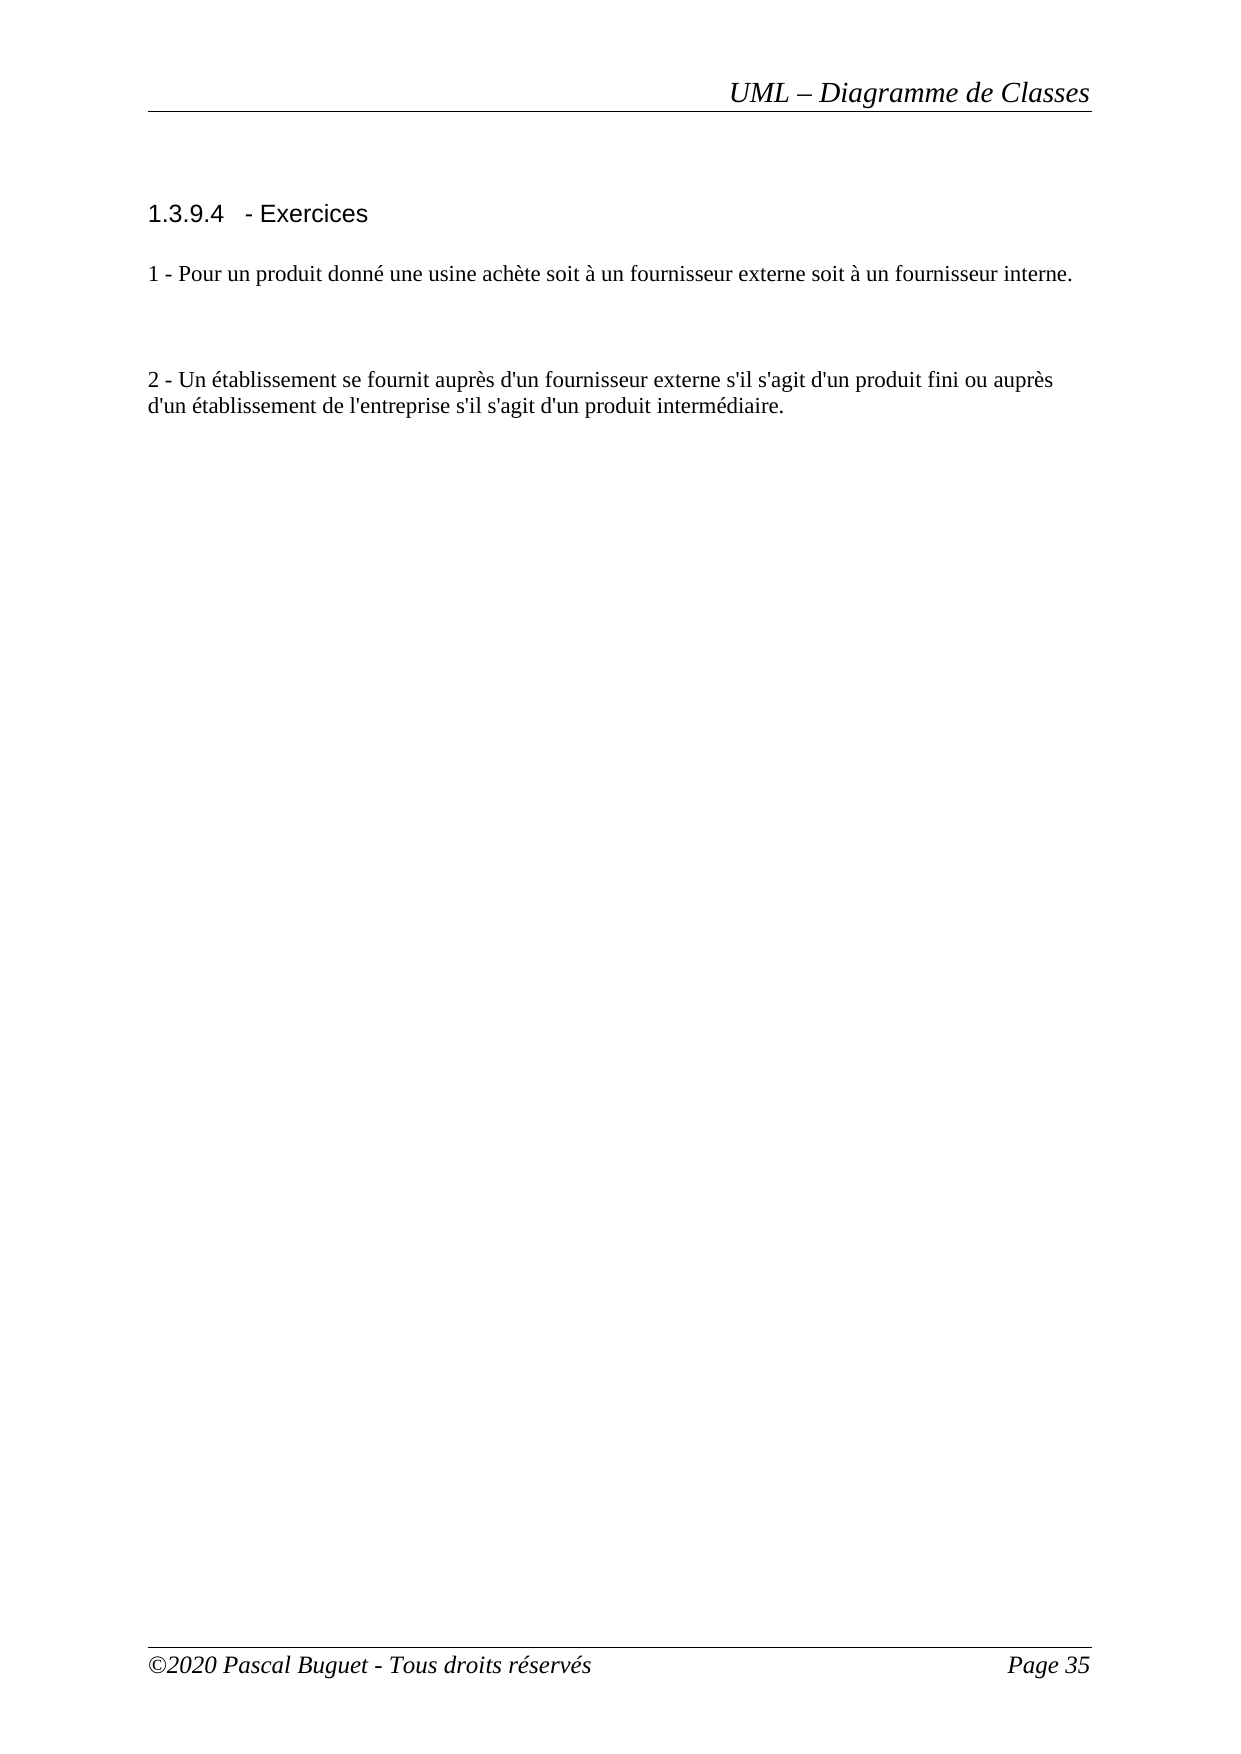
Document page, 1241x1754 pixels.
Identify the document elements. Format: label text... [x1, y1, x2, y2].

subtitle - Exercices [148, 199, 1092, 228]
text 1 - Pour un produit donné une usine achète soit à un fournisseur externe soit à un fournisseur interne. [148, 260, 1092, 287]
text 2 - Un établissement se fournit auprès d'un fournisseur externe s'il s'agit d'un produit fini ou auprès d'un établissement de l'entreprise s'il s'agit d'un produit intermédiaire. [148, 366, 1092, 418]
